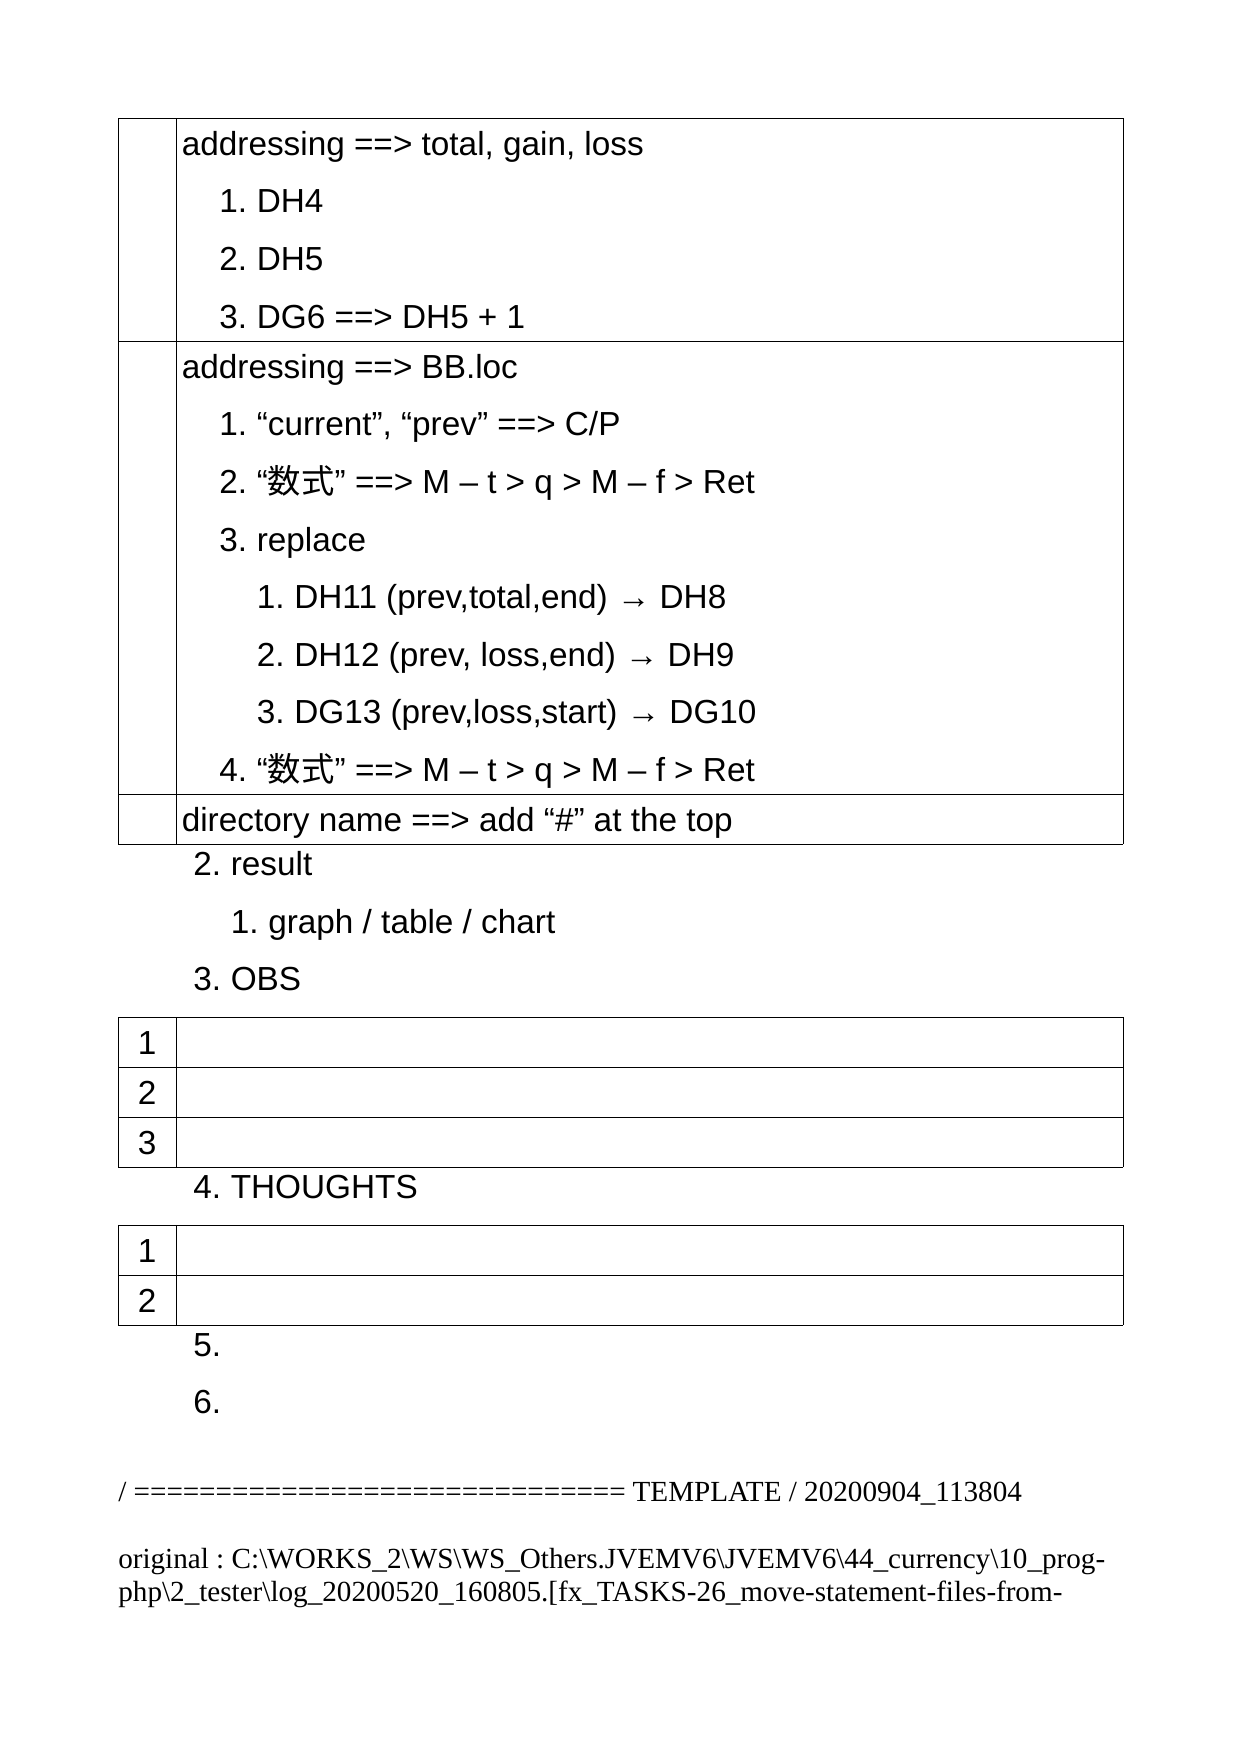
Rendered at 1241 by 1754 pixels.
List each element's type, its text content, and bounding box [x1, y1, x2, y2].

table_header [177, 1226, 1123, 1275]
table_cell 2 [119, 1068, 176, 1117]
table_cell [119, 795, 176, 844]
table_header [177, 1018, 1123, 1067]
table_cell addressing ==> BB.loc “current”, “prev” ==> C/P “数式” ==> M – t > q > M – f > Ret replace DH11 (prev,total,end) → DH8 DH12 (prev, loss,end) → DH9 DG13 (prev,loss,start) → DG10 “数式” ==> M – t > q > M – f > Ret [177, 342, 1123, 794]
table_cell 2 [119, 1276, 176, 1325]
text / ============================== TEMPLATE / 20200904_113804 [118, 1474, 1122, 1507]
table_header 1 [119, 1018, 176, 1067]
table_cell [119, 342, 176, 794]
table_cell directory name ==> add “#” at the top [177, 795, 1123, 844]
table_cell [177, 1118, 1123, 1167]
list result [193, 845, 1122, 883]
table_cell [177, 1276, 1123, 1325]
table_cell 3 [119, 1118, 176, 1167]
table_header 1 [119, 1226, 176, 1275]
table_cell [119, 119, 176, 341]
list graph / table / chart [231, 902, 1122, 940]
list THOUGHTS [193, 1168, 1122, 1206]
list OBS [193, 959, 1122, 998]
table_cell [177, 1068, 1123, 1117]
text original : C:\WORKS_2\WS\WS_Others.JVEMV6\JVEMV6\44_currency\10_prog-php\2_tester\log_20200520_160805.[fx_TASKS-26_move-statement-files-from- [118, 1541, 1122, 1608]
table_cell addressing ==> total, gain, loss DH4 DH5 DG6 ==> DH5 + 1 [177, 119, 1123, 341]
